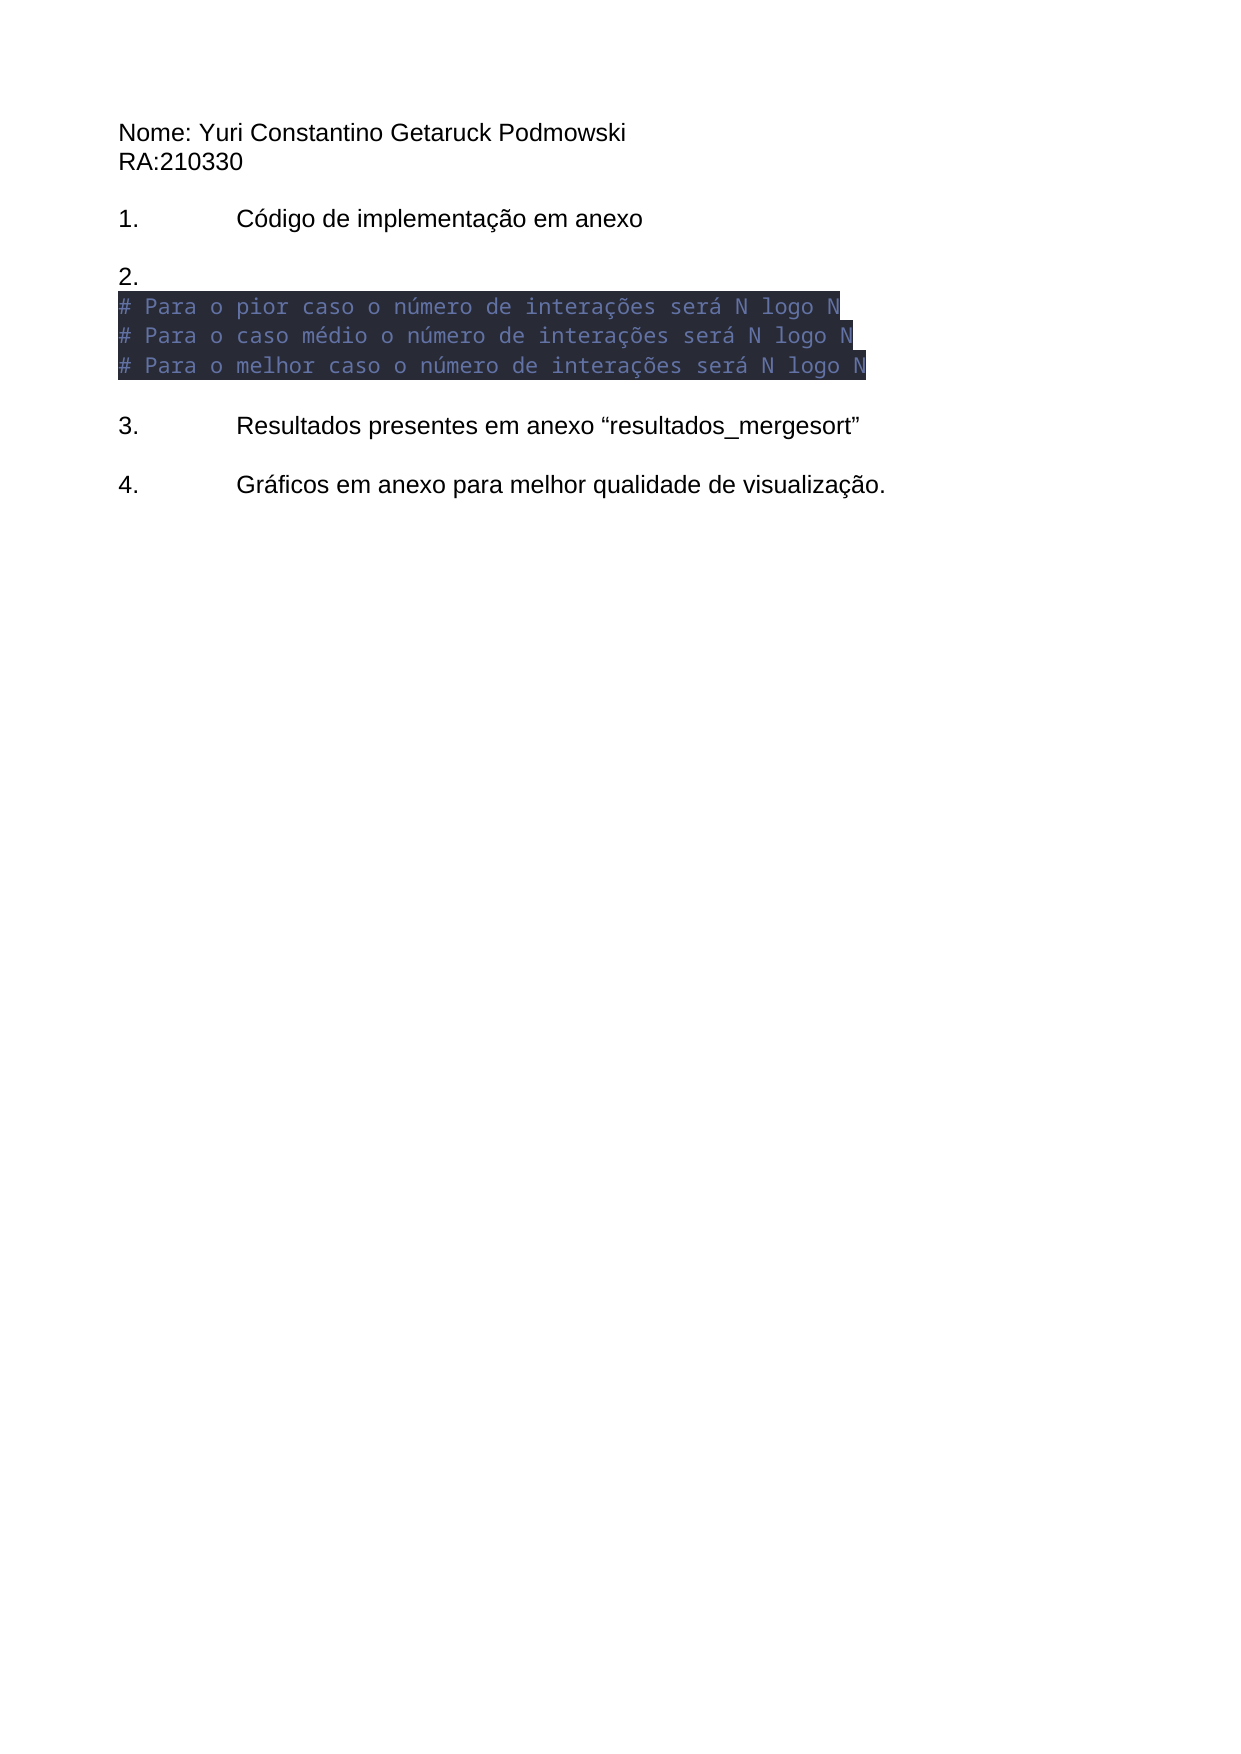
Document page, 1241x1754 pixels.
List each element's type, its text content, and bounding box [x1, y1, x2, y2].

text # Para o pior caso o número de interações será N logo N [118, 291, 1122, 320]
text # Para o caso médio o número de interações será N logo N [118, 320, 1122, 350]
text 1. Código de implementação em anexo [118, 204, 1122, 233]
text 2. [118, 262, 1122, 291]
text 4. Gráficos em anexo para melhor qualidade de visualização. [118, 469, 1122, 499]
text 3. Resultados presentes em anexo “resultados_mergesort” [118, 410, 1122, 439]
text RA:210330 [118, 147, 1122, 176]
text # Para o melhor caso o número de interações será N logo N [118, 350, 1122, 380]
text Nome: Yuri Constantino Getaruck Podmowski [118, 118, 1122, 147]
